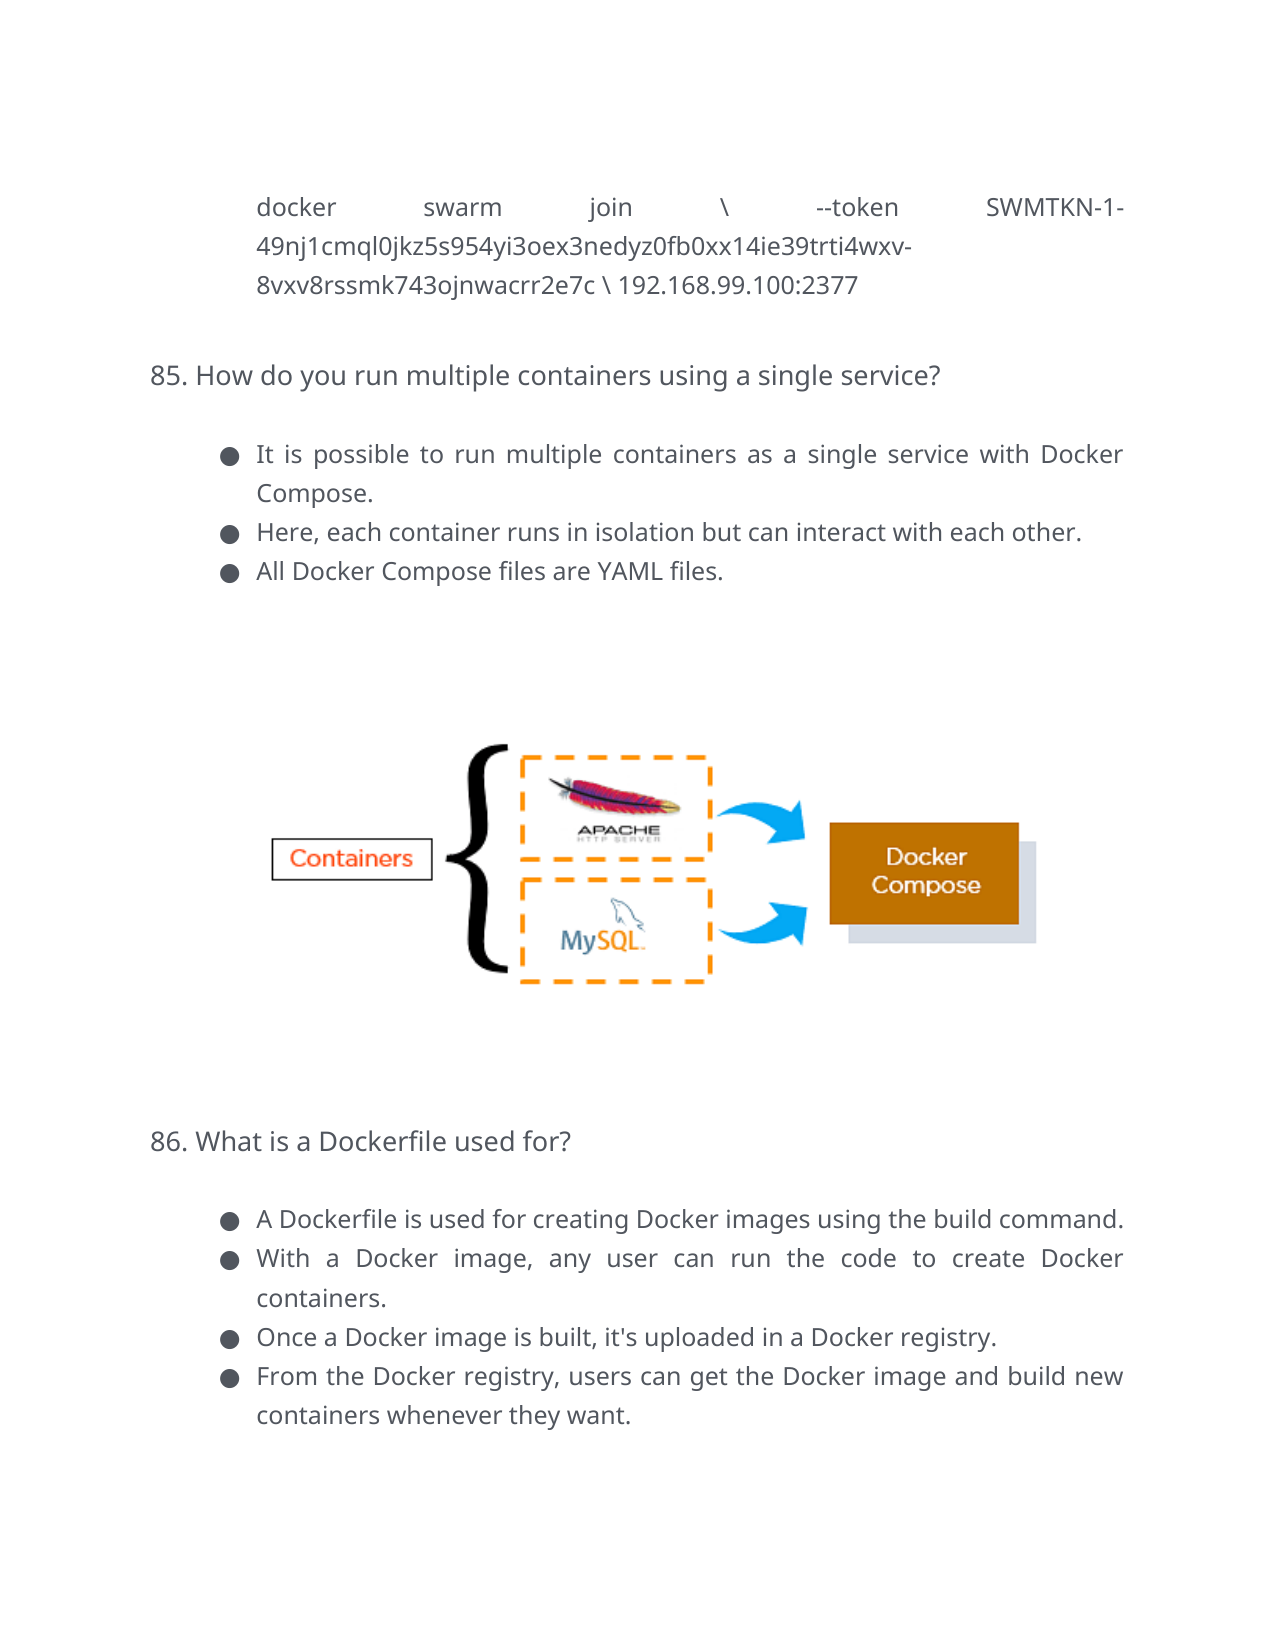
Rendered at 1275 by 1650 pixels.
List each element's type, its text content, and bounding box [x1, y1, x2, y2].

subtitle 85. How do you run multiple containers using a single service? [150, 357, 1125, 393]
list Here, each container runs in isolation but can interact with each other. [219, 515, 1125, 549]
list A Dockerfile is used for creating Docker images using the build command. [219, 1202, 1125, 1236]
list All Docker Compose files are YAML files. [219, 554, 1125, 588]
list From the Docker registry, users can get the Docker image and build new containers whenever they want. [219, 1359, 1125, 1432]
picture [150, 641, 1088, 1069]
subtitle 86. What is a Dockerfile used for? [150, 1122, 1125, 1159]
list With a Docker image, any user can run the code to create Docker containers. [219, 1241, 1125, 1314]
list It is possible to run multiple containers as a single service with Docker Compose. [219, 437, 1125, 510]
list Once a Docker image is built, it's uploaded in a Docker registry. [219, 1319, 1125, 1353]
list docker swarm join \ --token SWMTKN-1-49nj1cmql0jkz5s954yi3oex3nedyz0fb0xx14ie39trti4wxv-8vxv8rssmk743ojnwacrr2e7c \ 192.168.99.100:2377 [219, 150, 1125, 302]
